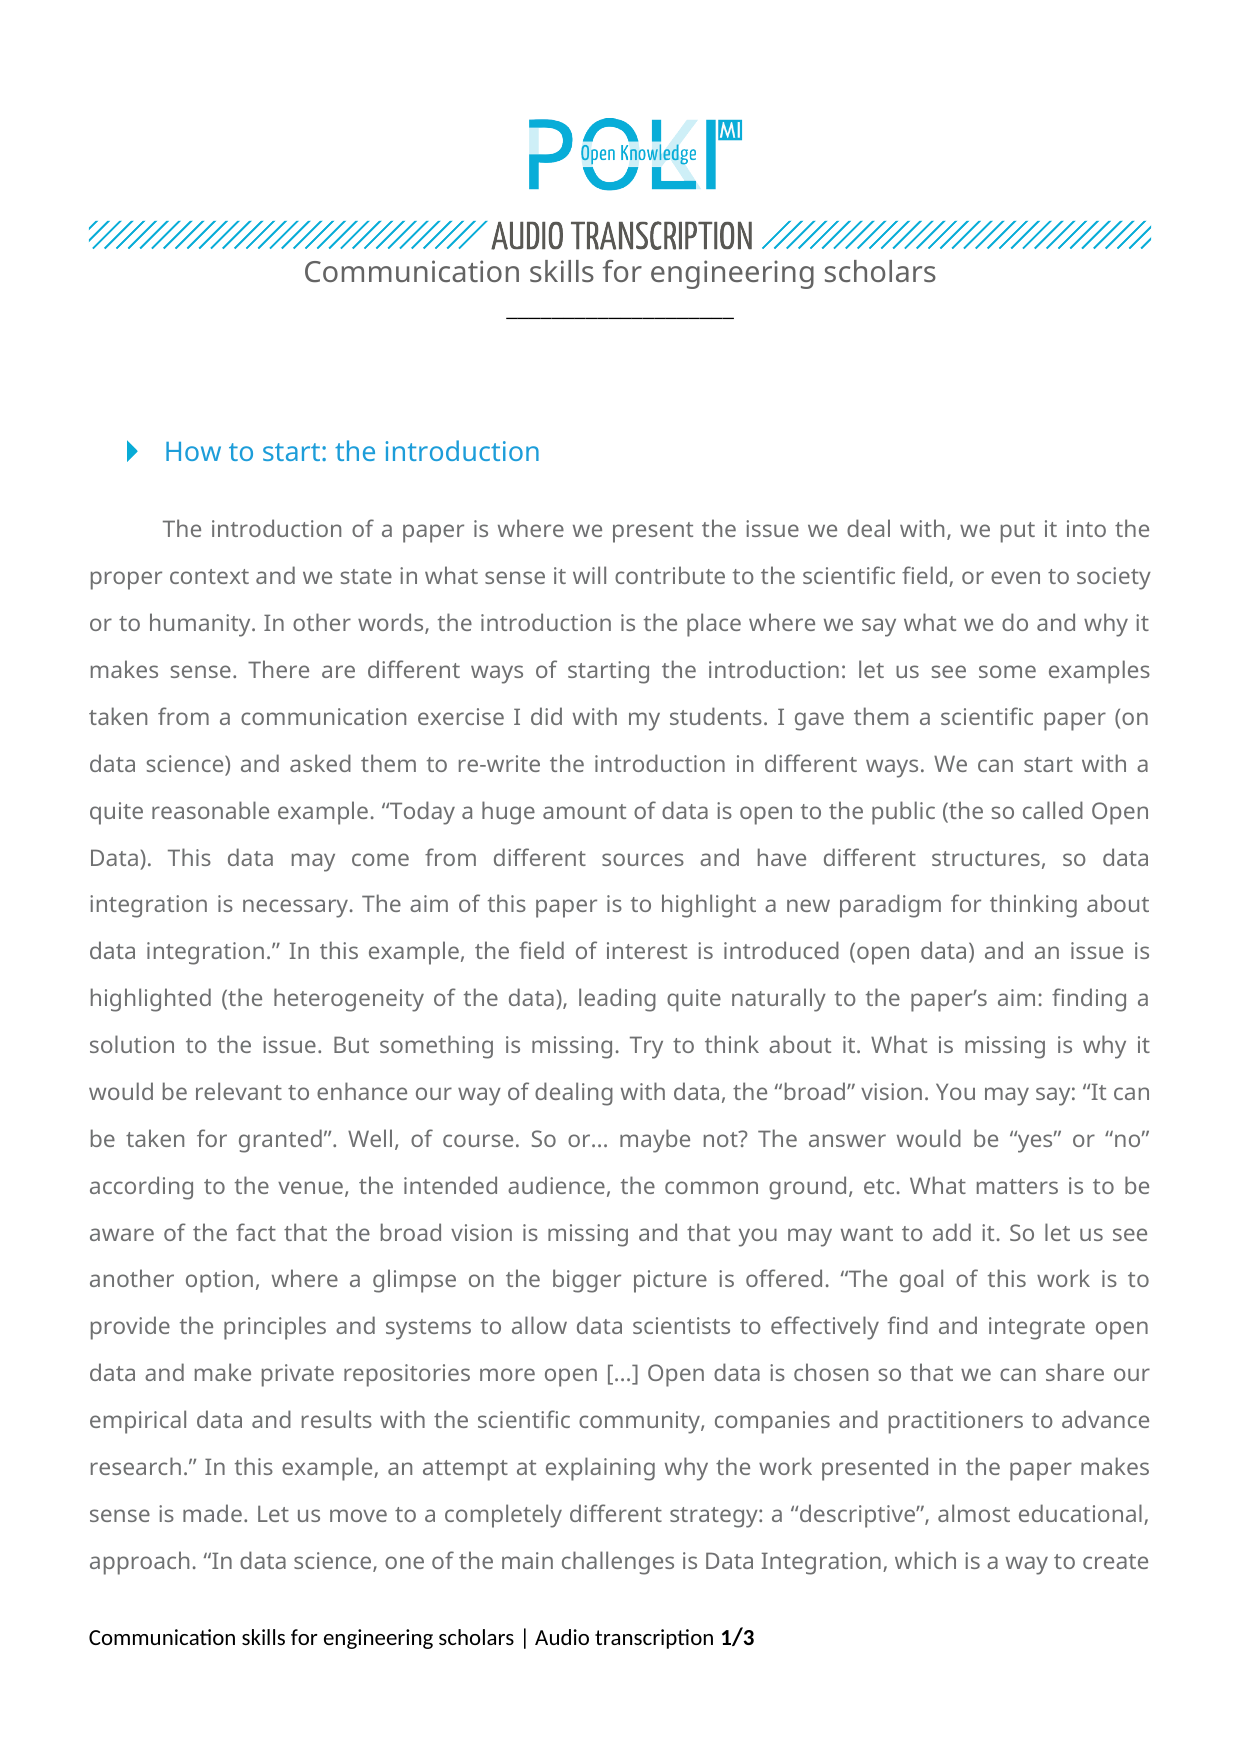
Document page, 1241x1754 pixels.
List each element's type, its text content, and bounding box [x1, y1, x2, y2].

list How to start: the introduction [126, 433, 1152, 469]
subtitle Communication skills for engineering scholars [89, 210, 1152, 291]
text The introduction of a paper is where we present the issue we deal with, we put it into the proper context and we state in what sense it will contribute to the scientific field, or even to society or to humanity. In other words, the introduction is the place where we say what we do and why it makes sense. There are different ways of starting the introduction: let us see some examples taken from a communication exercise I did with my students. I gave them a scientific paper (on data science) and asked them to re-write the introduction in different ways. We can start with a quite reasonable example. “Today a huge amount of data is open to the public (the so called Open Data). This data may come from different sources and have different structures, so data integration is necessary. The aim of this paper is to highlight a new paradigm for thinking about data integration.” In this example, the field of interest is introduced (open data) and an issue is highlighted (the heterogeneity of the data), leading quite naturally to the paper’s aim: finding a solution to the issue. But something is missing. Try to think about it. What is missing is why it would be relevant to enhance our way of dealing with data, the “broad” vision. You may say: “It can be taken for granted”. Well, of course. So or… maybe not? The answer would be “yes” or “no” according to the venue, the intended audience, the common ground, etc. What matters is to be aware of the fact that the broad vision is missing and that you may want to add it. So let us see another option, where a glimpse on the bigger picture is offered. “The goal of this work is to provide the principles and systems to allow data scientists to effectively find and integrate open data and make private repositories more open […] Open data is chosen so that we can share our empirical data and results with the scientific community, companies and practitioners to advance research.” In this example, an attempt at explaining why the work presented in the paper makes sense is made. Let us move to a completely different strategy: a “descriptive”, almost educational, approach. “In data science, one of the main challenges is Data Integration, which is a way to create [89, 513, 1152, 1576]
text ____________________ [89, 294, 1152, 322]
